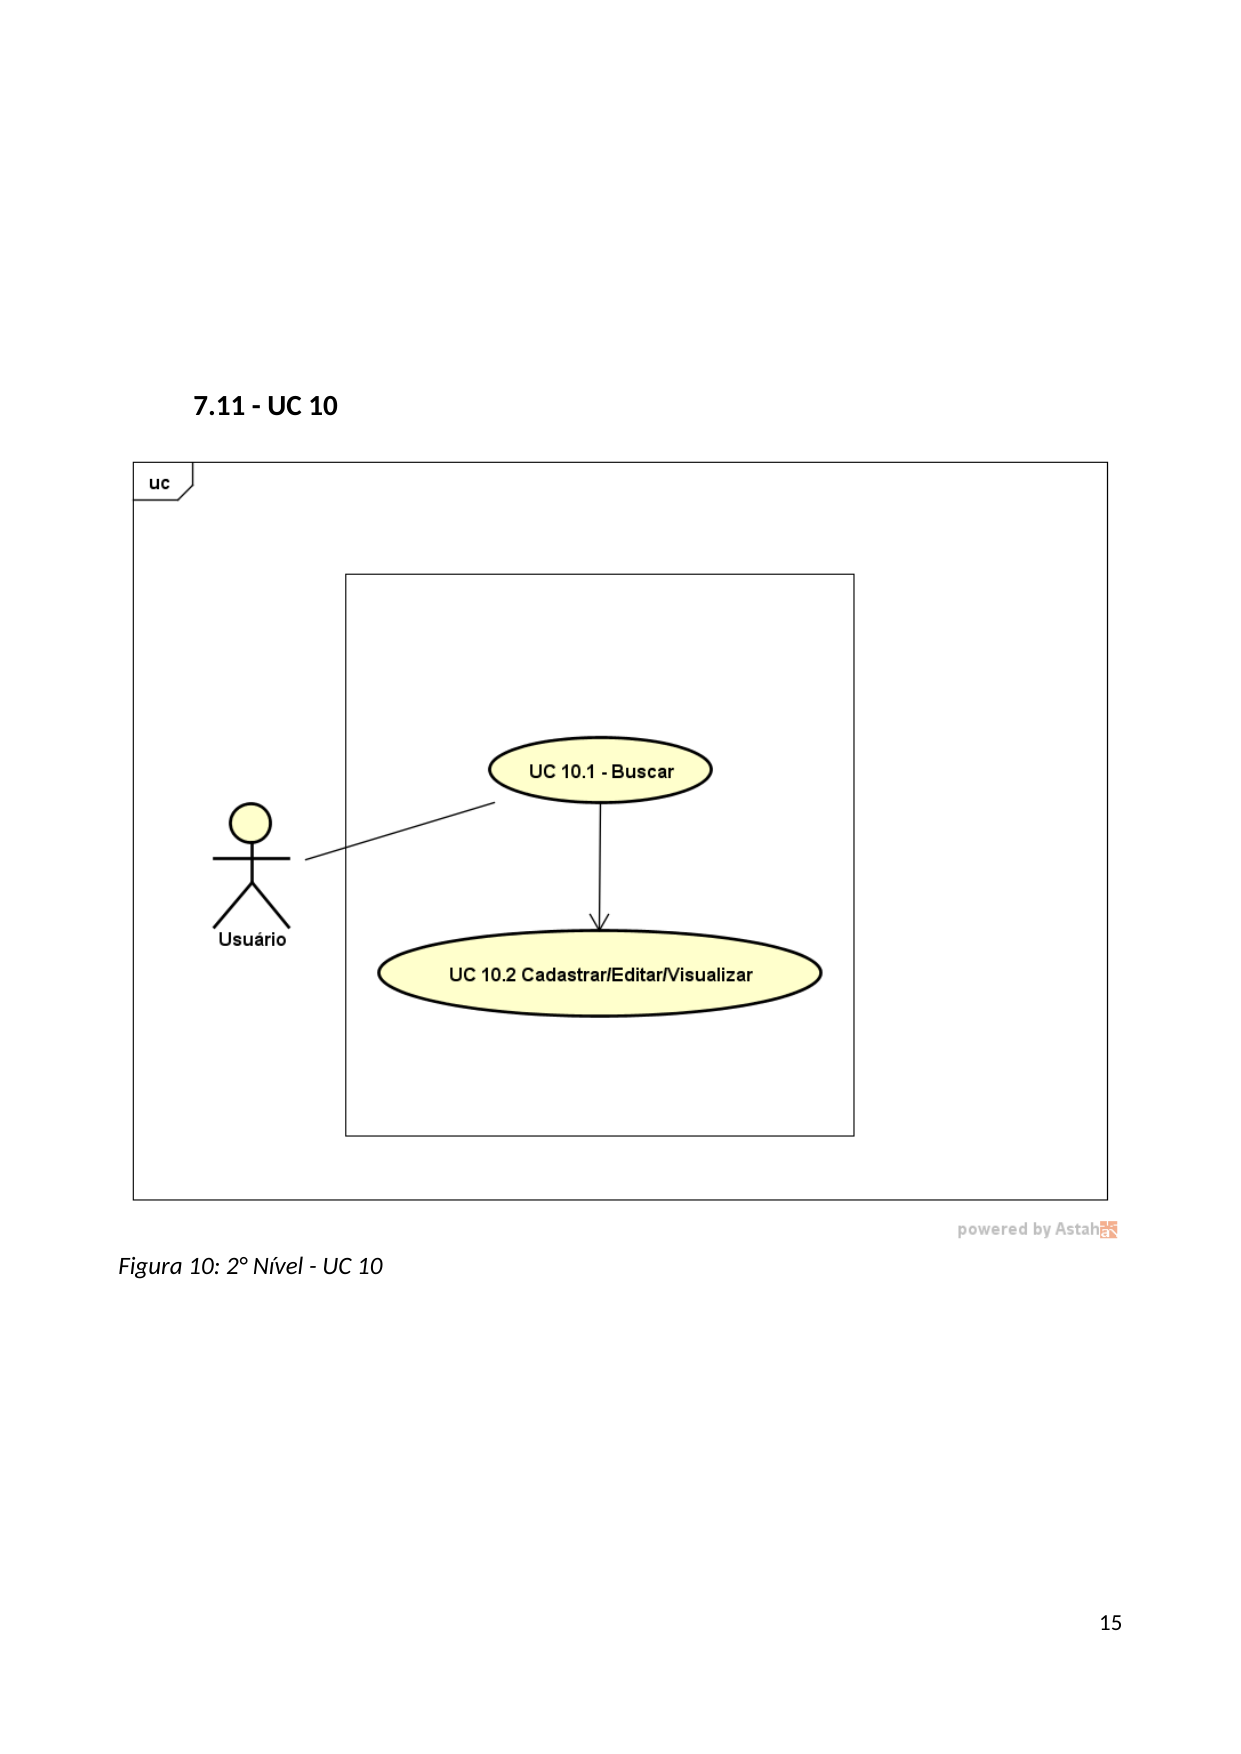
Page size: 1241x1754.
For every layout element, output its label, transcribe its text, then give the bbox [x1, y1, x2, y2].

text 7.11 - UC 10 [118, 387, 1122, 422]
text Figura 10: 2° Nível - UC 10 [118, 1244, 1122, 1281]
picture [118, 447, 1123, 1244]
